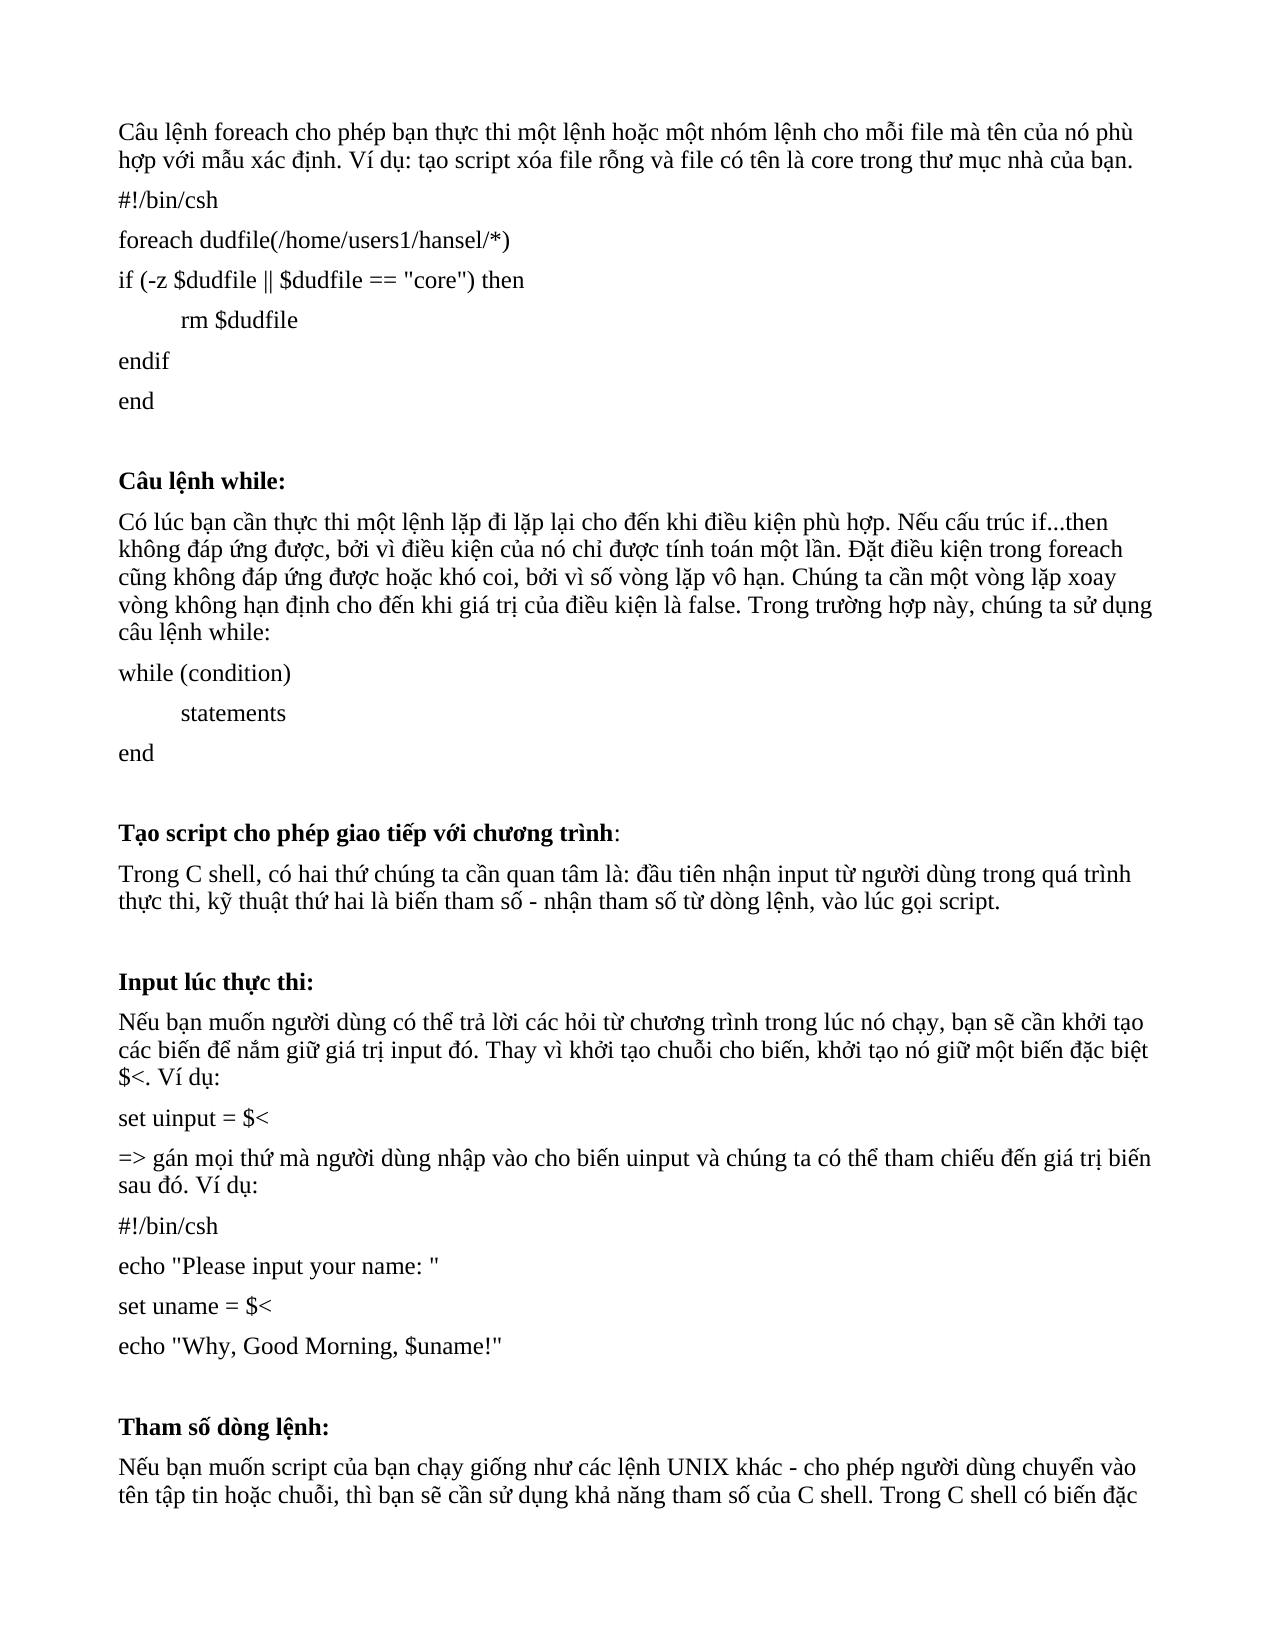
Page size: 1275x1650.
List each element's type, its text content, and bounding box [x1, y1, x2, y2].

text Nếu bạn muốn người dùng có thể trả lời các hỏi từ chương trình trong lúc nó chạy, bạn sẽ cần khởi tạo các biến để nắm giữ giá trị input đó. Thay vì khởi tạo chuỗi cho biến, khởi tạo nó giữ một biến đặc biệt $<. Ví dụ: [118, 1008, 1157, 1091]
text Input lúc thực thi: [118, 968, 1157, 996]
text if (-z $dudfile || $dudfile == "core") then [118, 266, 1157, 294]
text set uname = $< [118, 1292, 1157, 1320]
text endif [118, 347, 1157, 374]
text => gán mọi thứ mà người dùng nhập vào cho biến uinput và chúng ta có thể tham chiếu đến giá trị biến sau đó. Ví dụ: [118, 1144, 1157, 1199]
text Tham số dòng lệnh: [118, 1413, 1157, 1441]
text echo "Please input your name: " [118, 1252, 1157, 1280]
text echo "Why, Good Morning, $uname!" [118, 1332, 1157, 1360]
text Câu lệnh while: [118, 467, 1157, 495]
text #!/bin/csh [118, 186, 1157, 214]
text statements [181, 699, 1157, 727]
text foreach dudfile(/home/users1/hansel/*) [118, 226, 1157, 254]
text while (condition) [118, 659, 1157, 686]
text set uinput = $< [118, 1104, 1157, 1131]
text Trong C shell, có hai thứ chúng ta cần quan tâm là: đầu tiên nhận input từ người dùng trong quá trình thực thi, kỹ thuật thứ hai là biến tham số - nhận tham số từ dòng lệnh, vào lúc gọi script. [118, 860, 1157, 915]
text #!/bin/csh [118, 1212, 1157, 1239]
text Nếu bạn muốn script của bạn chạy giống như các lệnh UNIX khác - cho phép người dùng chuyển vào tên tập tin hoặc chuỗi, thì bạn sẽ cần sử dụng khả năng tham số của C shell. Trong C shell có biến đặc [118, 1453, 1157, 1508]
text Câu lệnh foreach cho phép bạn thực thi một lệnh hoặc một nhóm lệnh cho mỗi file mà tên của nó phù hợp với mẫu xác định. Ví dụ: tạo script xóa file rỗng và file có tên là core trong thư mục nhà của bạn. [118, 118, 1157, 173]
text end [118, 739, 1157, 767]
text rm $dudfile [181, 307, 1157, 334]
text Tạo script cho phép giao tiếp với chương trình: [118, 819, 1157, 847]
text end [118, 387, 1157, 415]
text Có lúc bạn cần thực thi một lệnh lặp đi lặp lại cho đến khi điều kiện phù hợp. Nếu cấu trúc if...then không đáp ứng được, bởi vì điều kiện của nó chỉ được tính toán một lần. Đặt điều kiện trong foreach cũng không đáp ứng được hoặc khó coi, bởi vì số vòng lặp vô hạn. Chúng ta cần một vòng lặp xoay vòng không hạn định cho đến khi giá trị của điều kiện là false. Trong trường hợp này, chúng ta sử dụng câu lệnh while: [118, 508, 1157, 646]
